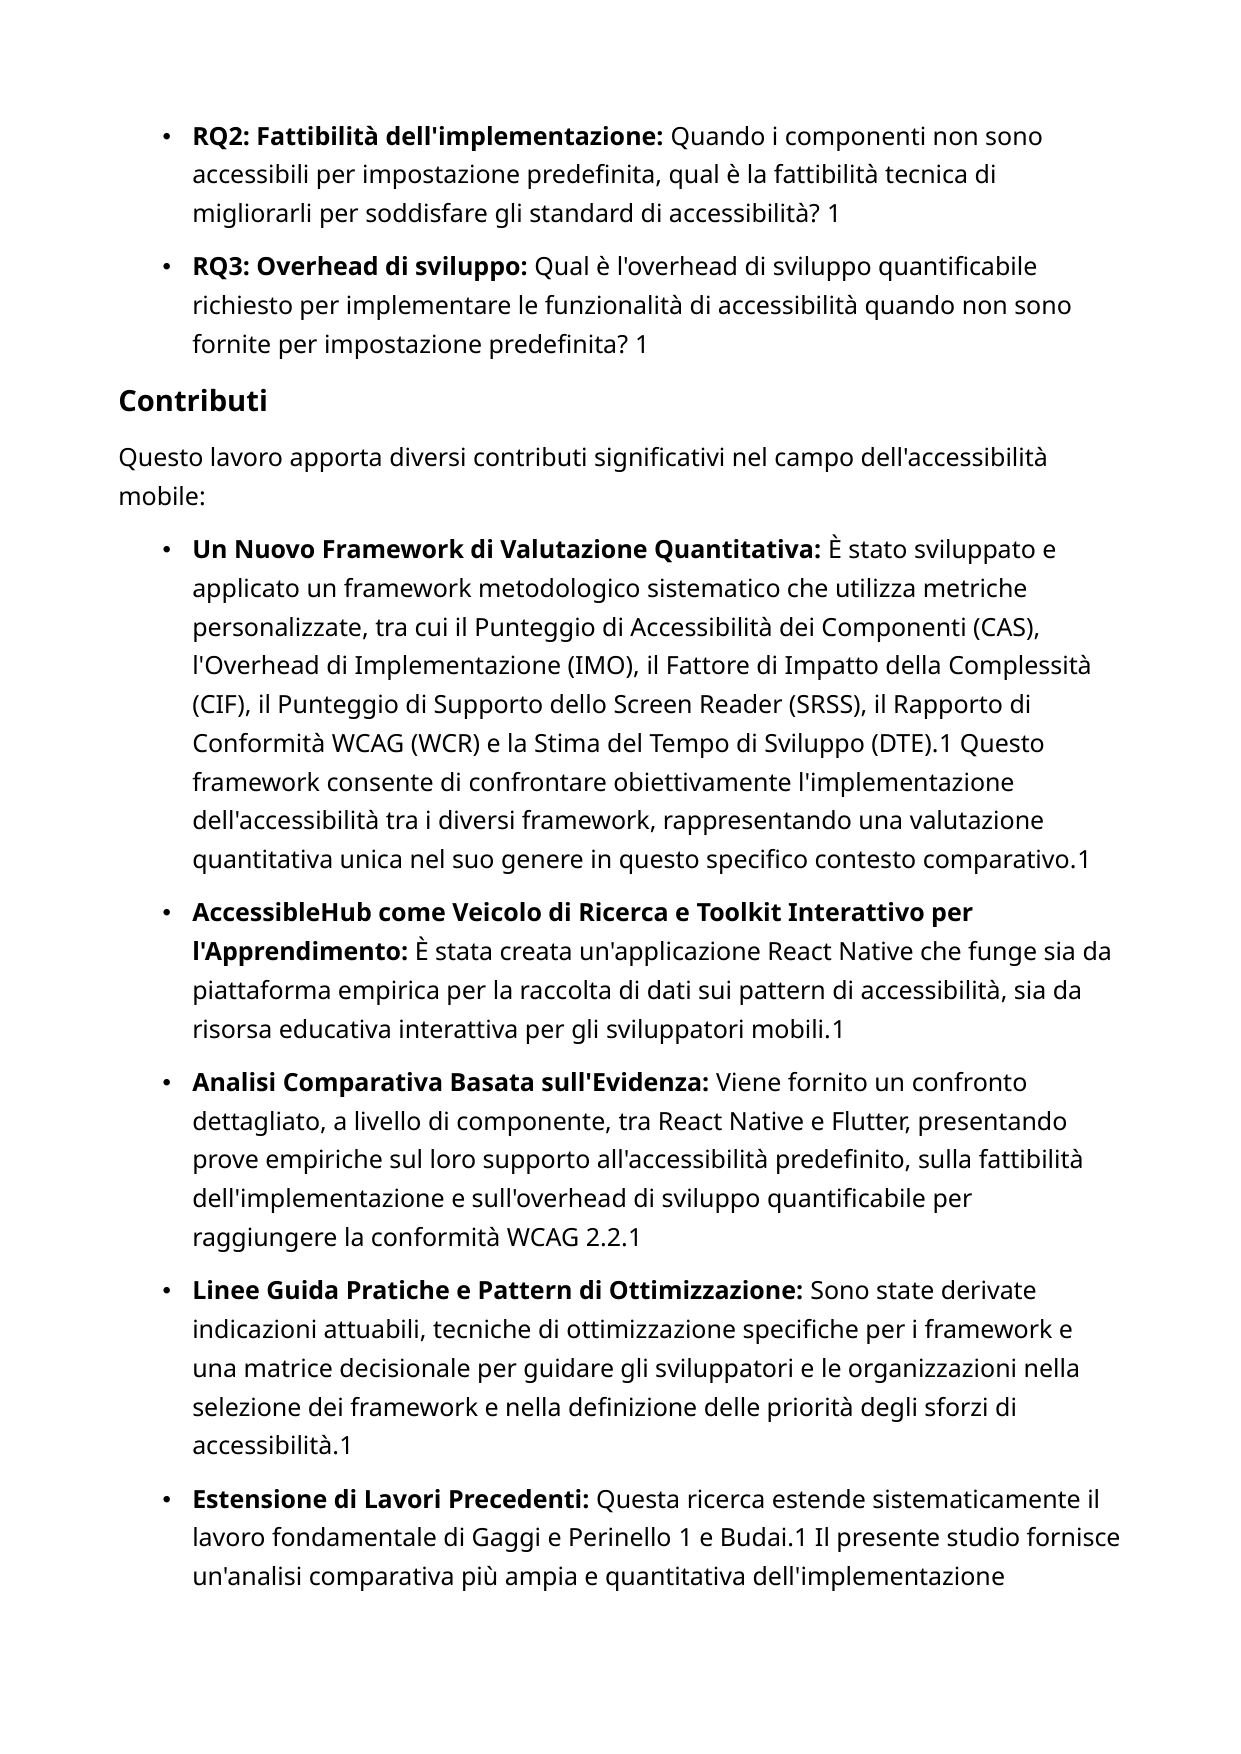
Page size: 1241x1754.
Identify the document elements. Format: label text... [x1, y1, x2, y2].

list Estensione di Lavori Precedenti: Questa ricerca estende sistematicamente il lavoro fondamentale di Gaggi e Perinello 1 e Budai.1 Il presente studio fornisce un'analisi comparativa più ampia e quantitativa dell'implementazione [162, 1481, 1122, 1593]
list Un Nuovo Framework di Valutazione Quantitativa: È stato sviluppato e applicato un framework metodologico sistematico che utilizza metriche personalizzate, tra cui il Punteggio di Accessibilità dei Componenti (CAS), l'Overhead di Implementazione (IMO), il Fattore di Impatto della Complessità (CIF), il Punteggio di Supporto dello Screen Reader (SRSS), il Rapporto di Conformità WCAG (WCR) e la Stima del Tempo di Sviluppo (DTE).1 Questo framework consente di confrontare obiettivamente l'implementazione dell'accessibilità tra i diversi framework, rappresentando una valutazione quantitativa unica nel suo genere in questo specifico contesto comparativo.1 [162, 532, 1122, 876]
text Questo lavoro apporta diversi contributi significativi nel campo dell'accessibilità mobile: [118, 439, 1122, 512]
list AccessibleHub come Veicolo di Ricerca e Toolkit Interattivo per l'Apprendimento: È stata creata un'applicazione React Native che funge sia da piattaforma empirica per la raccolta di dati sui pattern di accessibilità, sia da risorsa educativa interattiva per gli sviluppatori mobili.1 [162, 895, 1122, 1045]
list RQ3: Overhead di sviluppo: Qual è l'overhead di sviluppo quantificabile richiesto per implementare le funzionalità di accessibilità quando non sono fornite per impostazione predefinita? 1 [162, 249, 1122, 361]
list RQ2: Fattibilità dell'implementazione: Quando i componenti non sono accessibili per impostazione predefinita, qual è la fattibilità tecnica di migliorarli per soddisfare gli standard di accessibilità? 1 [162, 118, 1122, 230]
subtitle Contributi [118, 380, 1122, 419]
list Analisi Comparativa Basata sull'Evidenza: Viene fornito un confronto dettagliato, a livello di componente, tra React Native e Flutter, presentando prove empiriche sul loro supporto all'accessibilità predefinito, sulla fattibilità dell'implementazione e sull'overhead di sviluppo quantificabile per raggiungere la conformità WCAG 2.2.1 [162, 1064, 1122, 1254]
list Linee Guida Pratiche e Pattern di Ottimizzazione: Sono state derivate indicazioni attuabili, tecniche di ottimizzazione specifiche per i framework e una matrice decisionale per guidare gli sviluppatori e le organizzazioni nella selezione dei framework e nella definizione delle priorità degli sforzi di accessibilità.1 [162, 1273, 1122, 1462]
